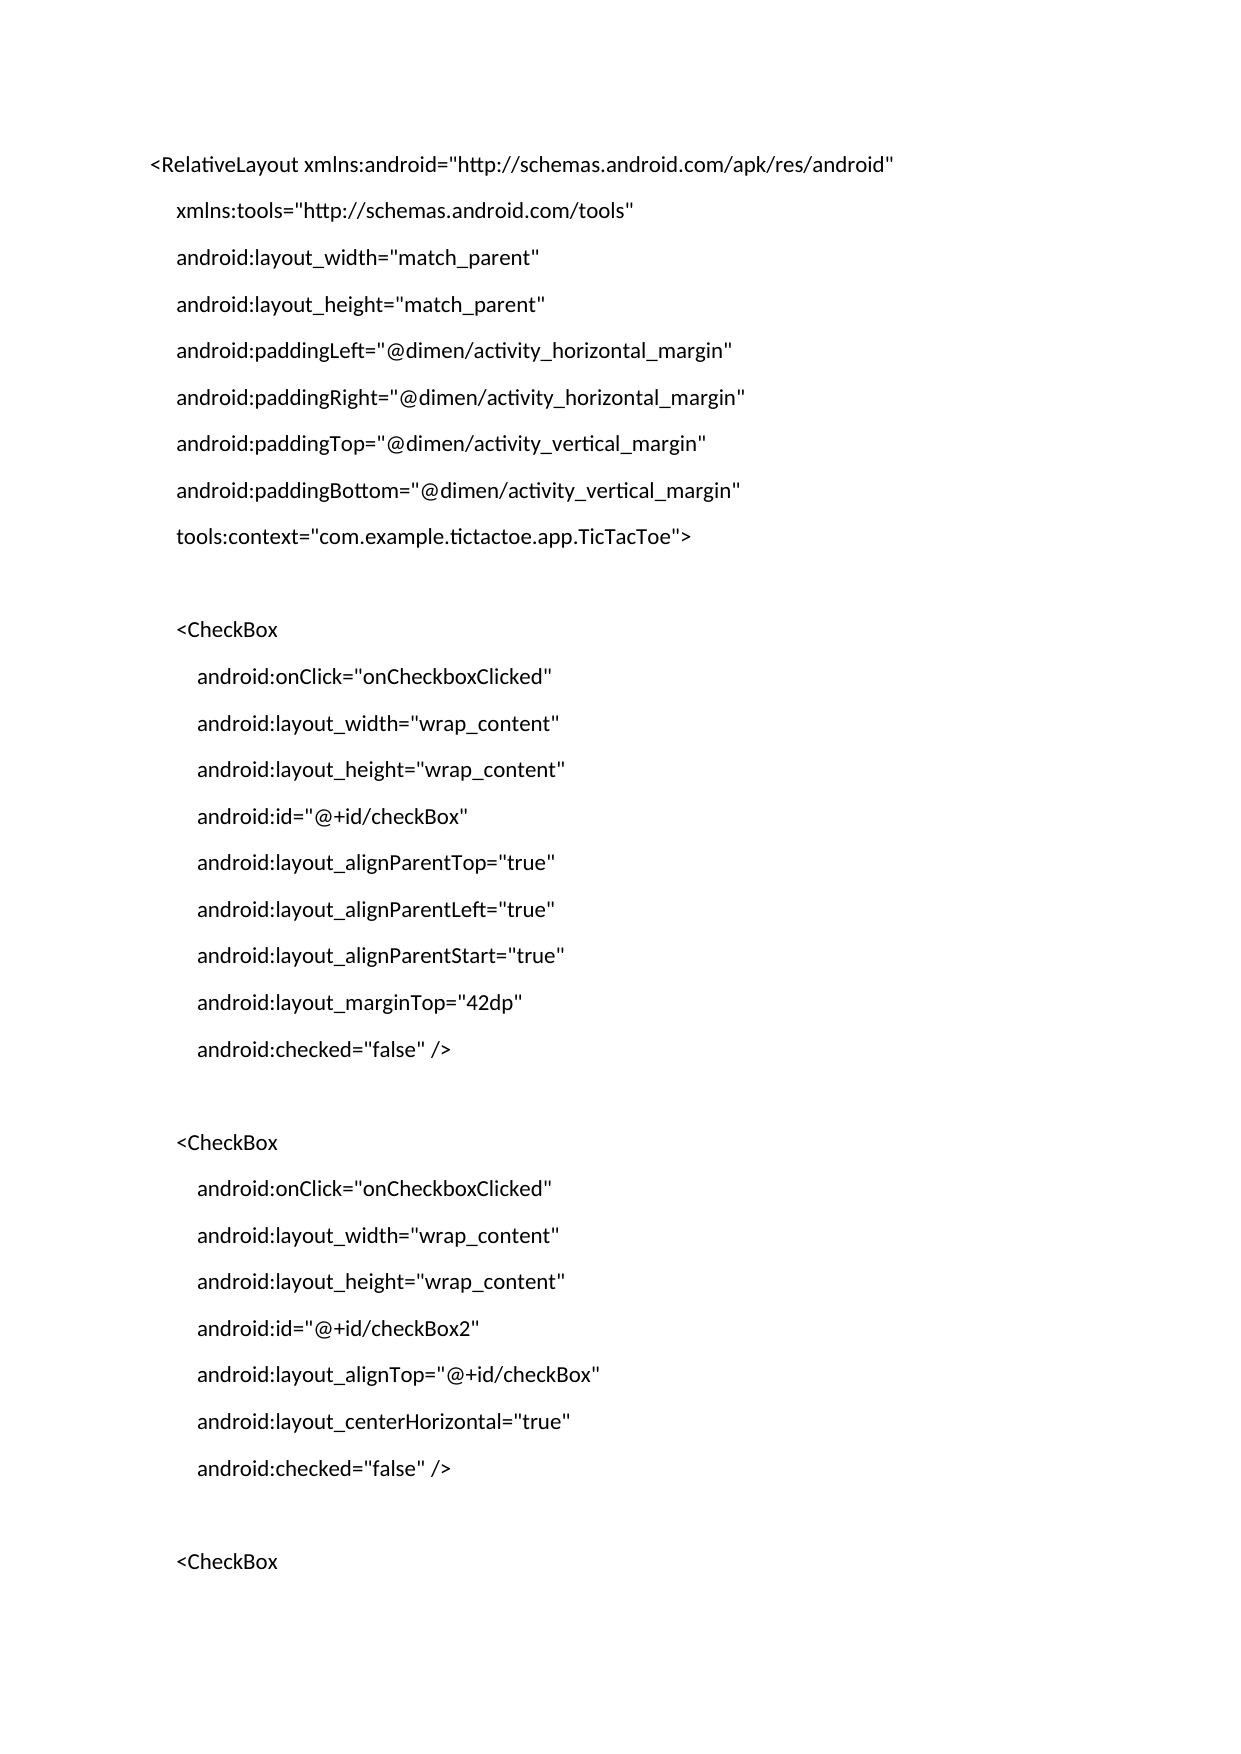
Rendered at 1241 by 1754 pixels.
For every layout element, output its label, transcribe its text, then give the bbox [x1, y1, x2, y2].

text android:onClick="onCheckboxClicked" [150, 1174, 1090, 1202]
text android:layout_centerHorizontal="true" [150, 1407, 1090, 1435]
text android:layout_marginTop="42dp" [150, 988, 1090, 1016]
text android:checked="false" /> [150, 1454, 1090, 1482]
text android:layout_width="wrap_content" [150, 709, 1090, 737]
text android:layout_height="match_parent" [150, 290, 1090, 318]
text android:paddingRight="@dimen/activity_horizontal_margin" [150, 383, 1090, 411]
text android:paddingTop="@dimen/activity_vertical_margin" [150, 429, 1090, 457]
text android:checked="false" /> [150, 1035, 1090, 1063]
text android:layout_height="wrap_content" [150, 1267, 1090, 1296]
text android:layout_alignParentLeft="true" [150, 895, 1090, 923]
text android:layout_width="wrap_content" [150, 1221, 1090, 1249]
text android:paddingBottom="@dimen/activity_vertical_margin" [150, 476, 1090, 504]
text android:layout_alignParentTop="true" [150, 848, 1090, 876]
text xmlns:tools="http://schemas.android.com/tools" [150, 197, 1090, 224]
text android:layout_alignParentStart="true" [150, 942, 1090, 969]
text android:onClick="onCheckboxClicked" [150, 662, 1090, 690]
text android:layout_width="match_parent" [150, 243, 1090, 271]
text android:id="@+id/checkBox" [150, 802, 1090, 830]
text android:layout_height="wrap_content" [150, 755, 1090, 783]
text <CheckBox [150, 616, 1090, 644]
text android:paddingLeft="@dimen/activity_horizontal_margin" [150, 336, 1090, 364]
text android:id="@+id/checkBox2" [150, 1314, 1090, 1342]
text <CheckBox [150, 1547, 1090, 1575]
text android:layout_alignTop="@+id/checkBox" [150, 1361, 1090, 1389]
text <CheckBox [150, 1128, 1090, 1156]
text <RelativeLayout xmlns:android="http://schemas.android.com/apk/res/android" [150, 150, 1090, 178]
text tools:context="com.example.tictactoe.app.TicTacToe"> [150, 522, 1090, 551]
